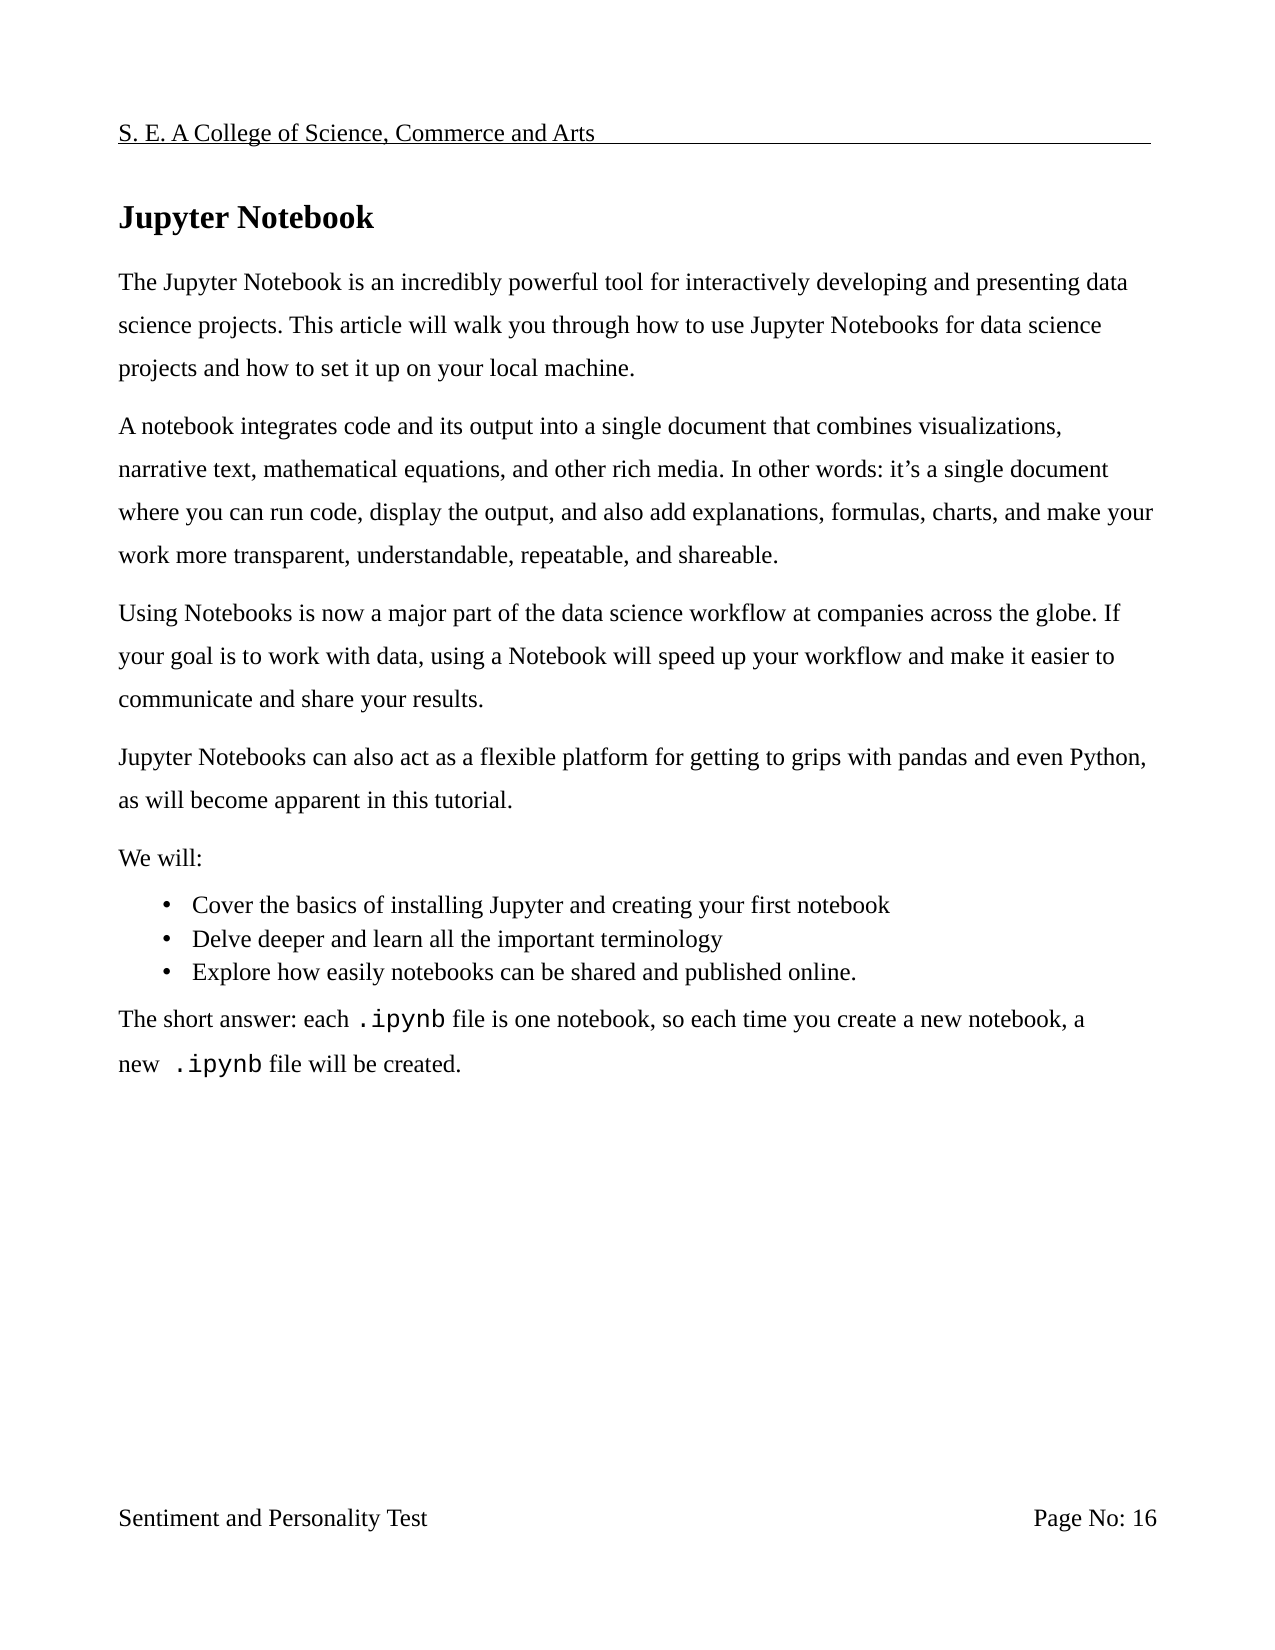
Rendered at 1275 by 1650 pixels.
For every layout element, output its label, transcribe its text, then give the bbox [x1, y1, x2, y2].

text The Jupyter Notebook is an incredibly powerful tool for interactively developing and presenting data science projects. This article will walk you through how to use Jupyter Notebooks for data science projects and how to set it up on your local machine. [118, 267, 1157, 382]
list Explore how easily notebooks can be shared and published online. [162, 957, 1157, 985]
list Cover the basics of installing Jupyter and creating your first notebook [162, 891, 1157, 919]
text The short answer: each .ipynb file is one notebook, so each time you create a new notebook, a new .ipynb file will be created. [118, 1004, 1157, 1080]
text We will: [118, 843, 1157, 872]
text A notebook integrates code and its output into a single document that combines visualizations, narrative text, mathematical equations, and other rich media. In other words: it’s a single document where you can run code, display the output, and also add explanations, formulas, charts, and make your work more transparent, understandable, repeatable, and shareable. [118, 411, 1157, 569]
text Jupyter Notebooks can also act as a flexible platform for getting to grips with pandas and even Python, as will become apparent in this tutorial. [118, 742, 1157, 814]
text Using Notebooks is now a major part of the data science workflow at companies across the globe. If your goal is to work with data, using a Notebook will speed up your workflow and make it easier to communicate and share your results. [118, 598, 1157, 713]
subtitle Jupyter Notebook [118, 197, 1157, 236]
list Delve deeper and learn all the important terminology [162, 924, 1157, 952]
